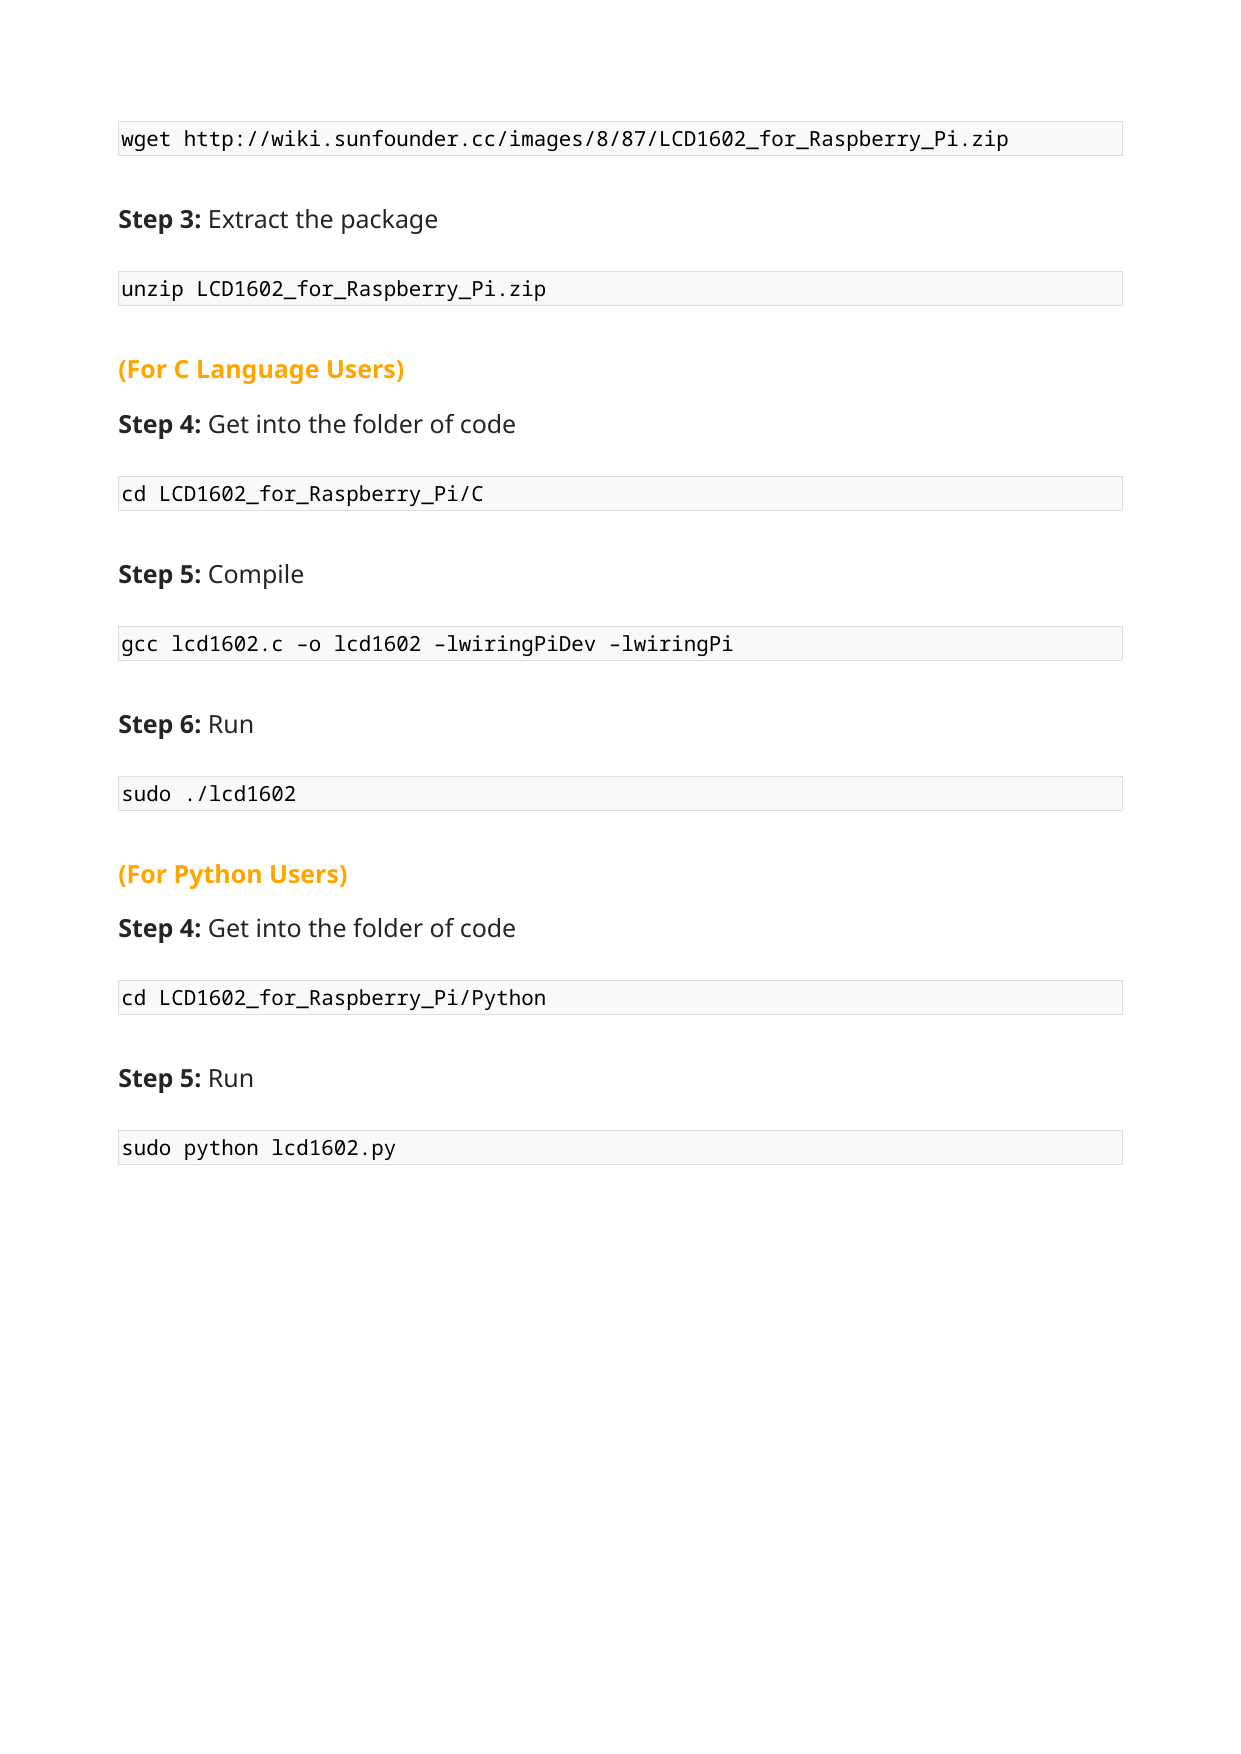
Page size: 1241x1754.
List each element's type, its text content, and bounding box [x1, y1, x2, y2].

text Step 5: Run [118, 1061, 1122, 1095]
text cd LCD1602_for_Raspberry_Pi/Python [119, 981, 1122, 1014]
text Step 6: Run [118, 707, 1122, 741]
text unzip LCD1602_for_Raspberry_Pi.zip [119, 272, 1122, 305]
text sudo ./lcd1602 [119, 777, 1122, 810]
text (For Python Users) Step 4: Get into the folder of code [118, 857, 1122, 945]
text Step 5: Compile [118, 557, 1122, 591]
text Step 3: Extract the package [118, 202, 1122, 236]
text wget http://wiki.sunfounder.cc/images/8/87/LCD1602_for_Raspberry_Pi.zip [119, 122, 1122, 155]
text (For C Language Users) Step 4: Get into the folder of code [118, 352, 1122, 441]
text gcc lcd1602.c –o lcd1602 –lwiringPiDev –lwiringPi [119, 627, 1122, 660]
text sudo python lcd1602.py [119, 1131, 1122, 1164]
text cd LCD1602_for_Raspberry_Pi/C [119, 477, 1122, 510]
